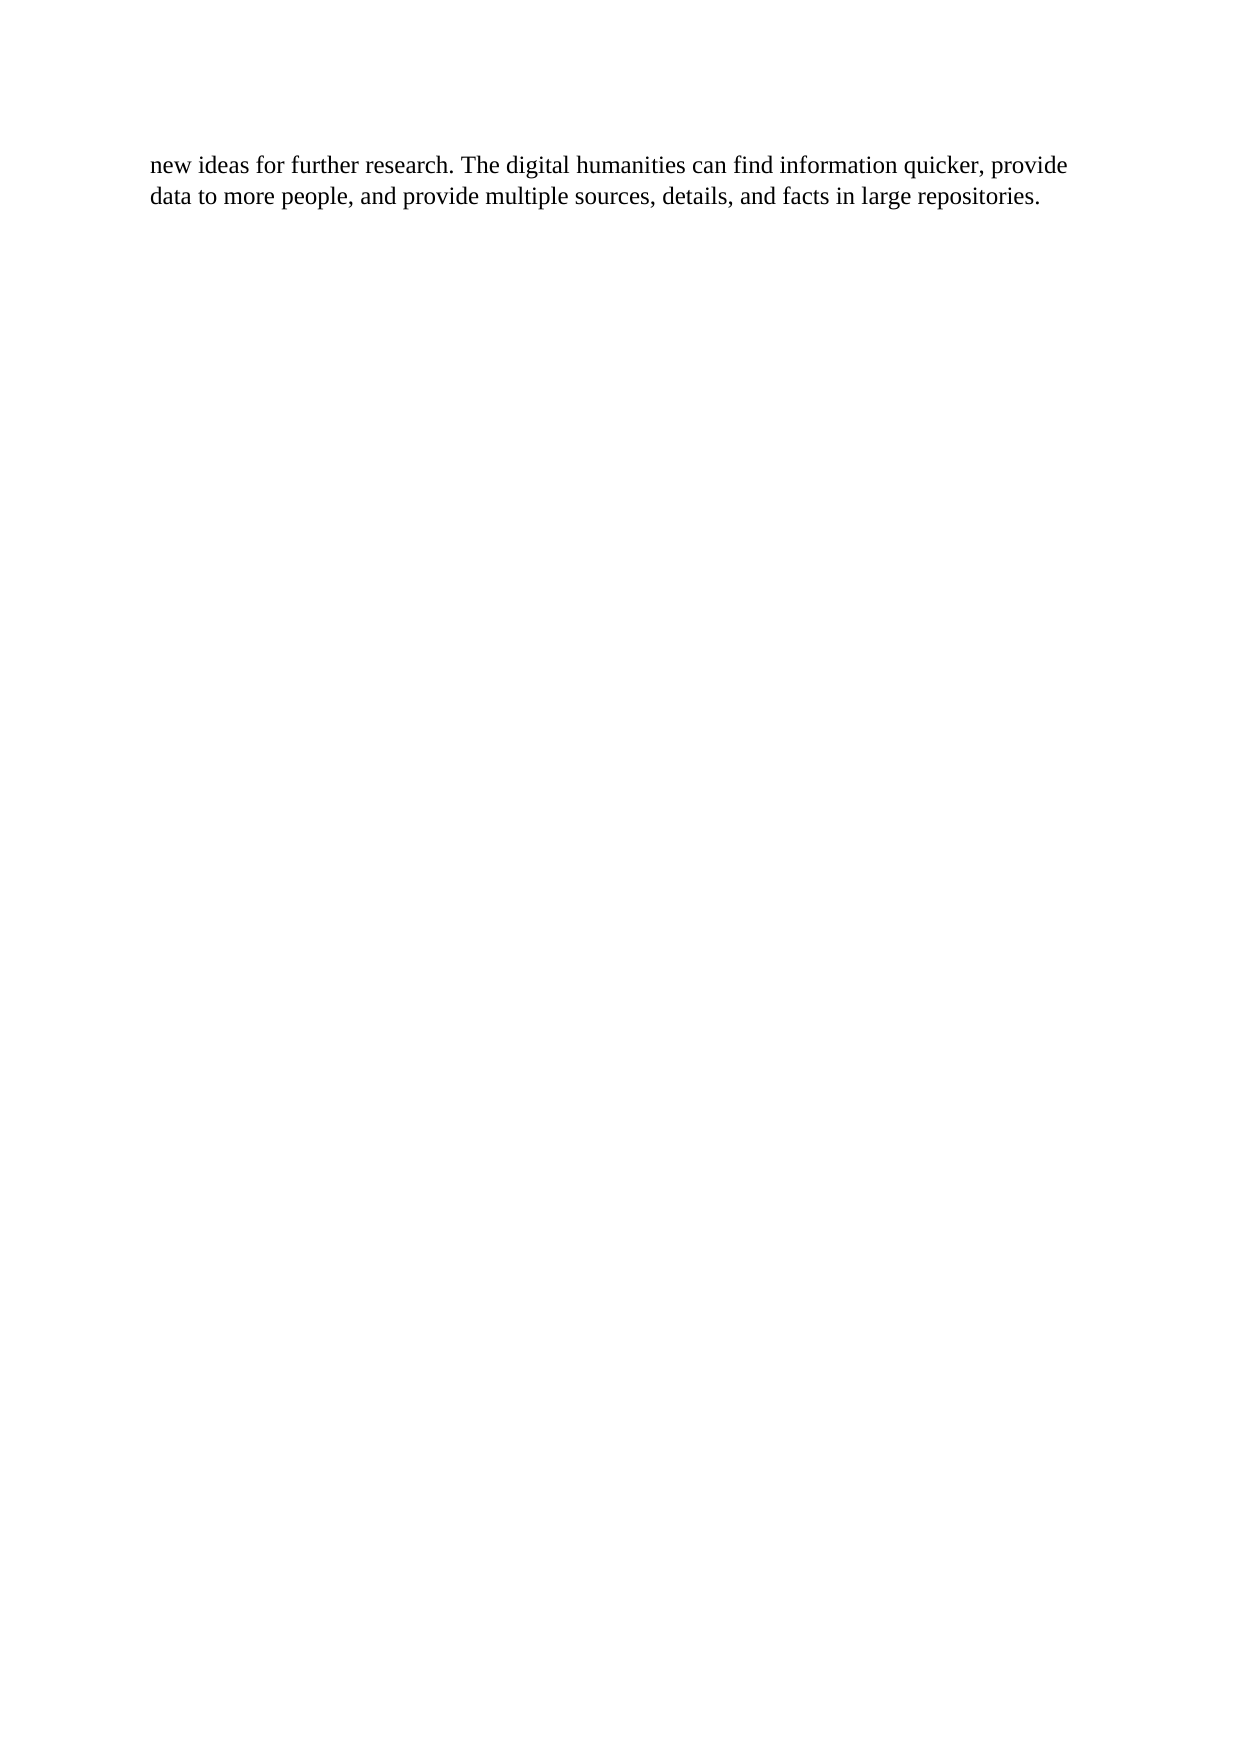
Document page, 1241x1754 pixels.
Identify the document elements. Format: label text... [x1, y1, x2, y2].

text new ideas for further research. The digital humanities can find information quicker, provide data to more people, and provide multiple sources, details, and facts in large repositories. [150, 150, 1090, 209]
